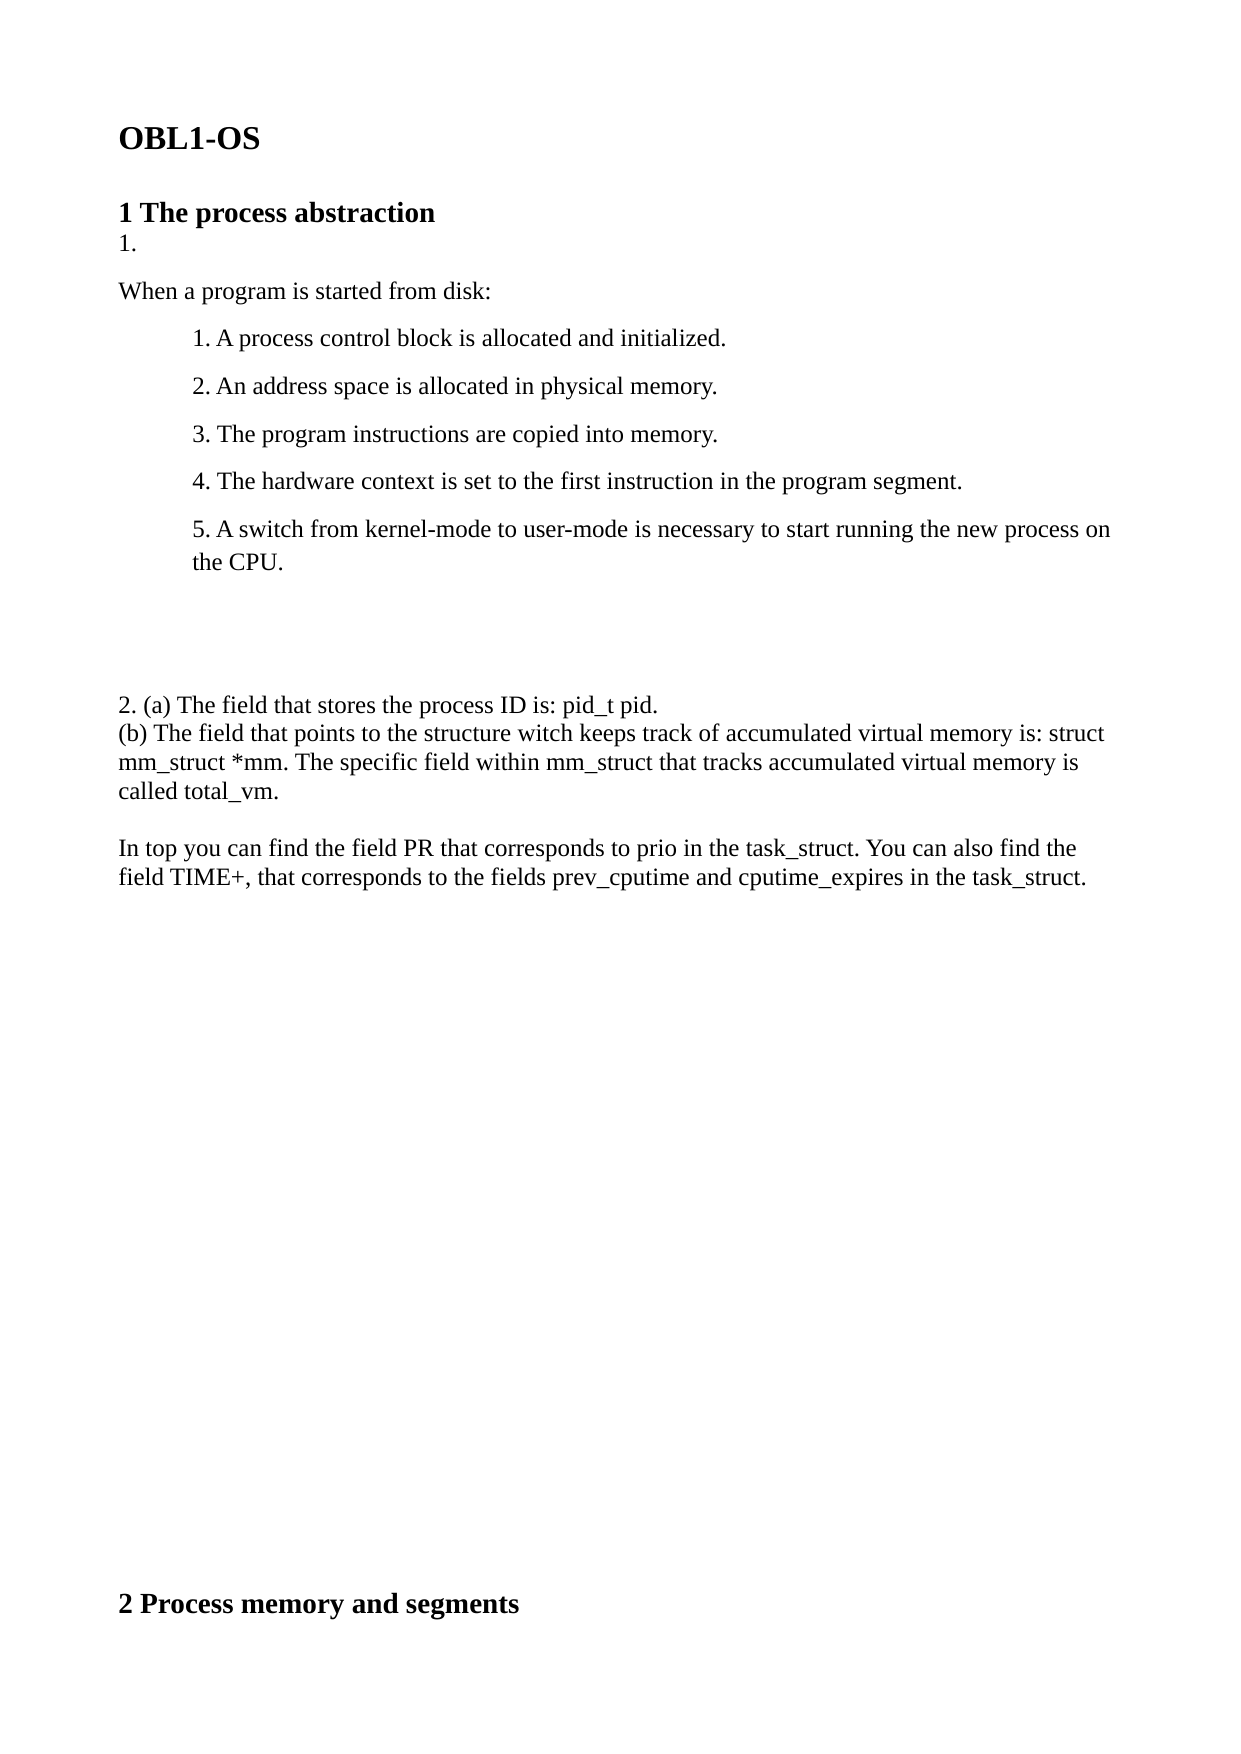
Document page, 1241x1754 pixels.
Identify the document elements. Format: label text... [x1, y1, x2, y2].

text 4. The hardware context is set to the first instruction in the program segment. [118, 466, 1122, 495]
text 1. [118, 228, 1122, 257]
text 2. An address space is allocated in physical memory. [118, 371, 1122, 400]
text 3. The program instructions are copied into memory. [118, 419, 1122, 447]
text When a program is started from disk: [118, 276, 1122, 305]
text 2 Process memory and segments [118, 1586, 1122, 1619]
text 2. (a) The field that stores the process ID is: pid_t pid. [118, 690, 1122, 718]
text In top you can find the field PR that corresponds to prio in the task_struct. You can also find the field TIME+, that corresponds to the fields prev_cputime and cputime_expires in the task_struct. [118, 833, 1122, 891]
text 1. A process control block is allocated and initialized. [118, 323, 1122, 352]
text 1 The process abstraction [118, 195, 1122, 228]
text (b) The field that points to the structure witch keeps track of accumulated virtual memory is: struct mm_struct *mm. The specific field within mm_struct that tracks accumulated virtual memory is called total_vm. [118, 718, 1122, 805]
text OBL1-OS [118, 118, 1122, 156]
text 5. A switch from kernel-mode to user-mode is necessary to start running the new process on the CPU. [118, 514, 1122, 576]
